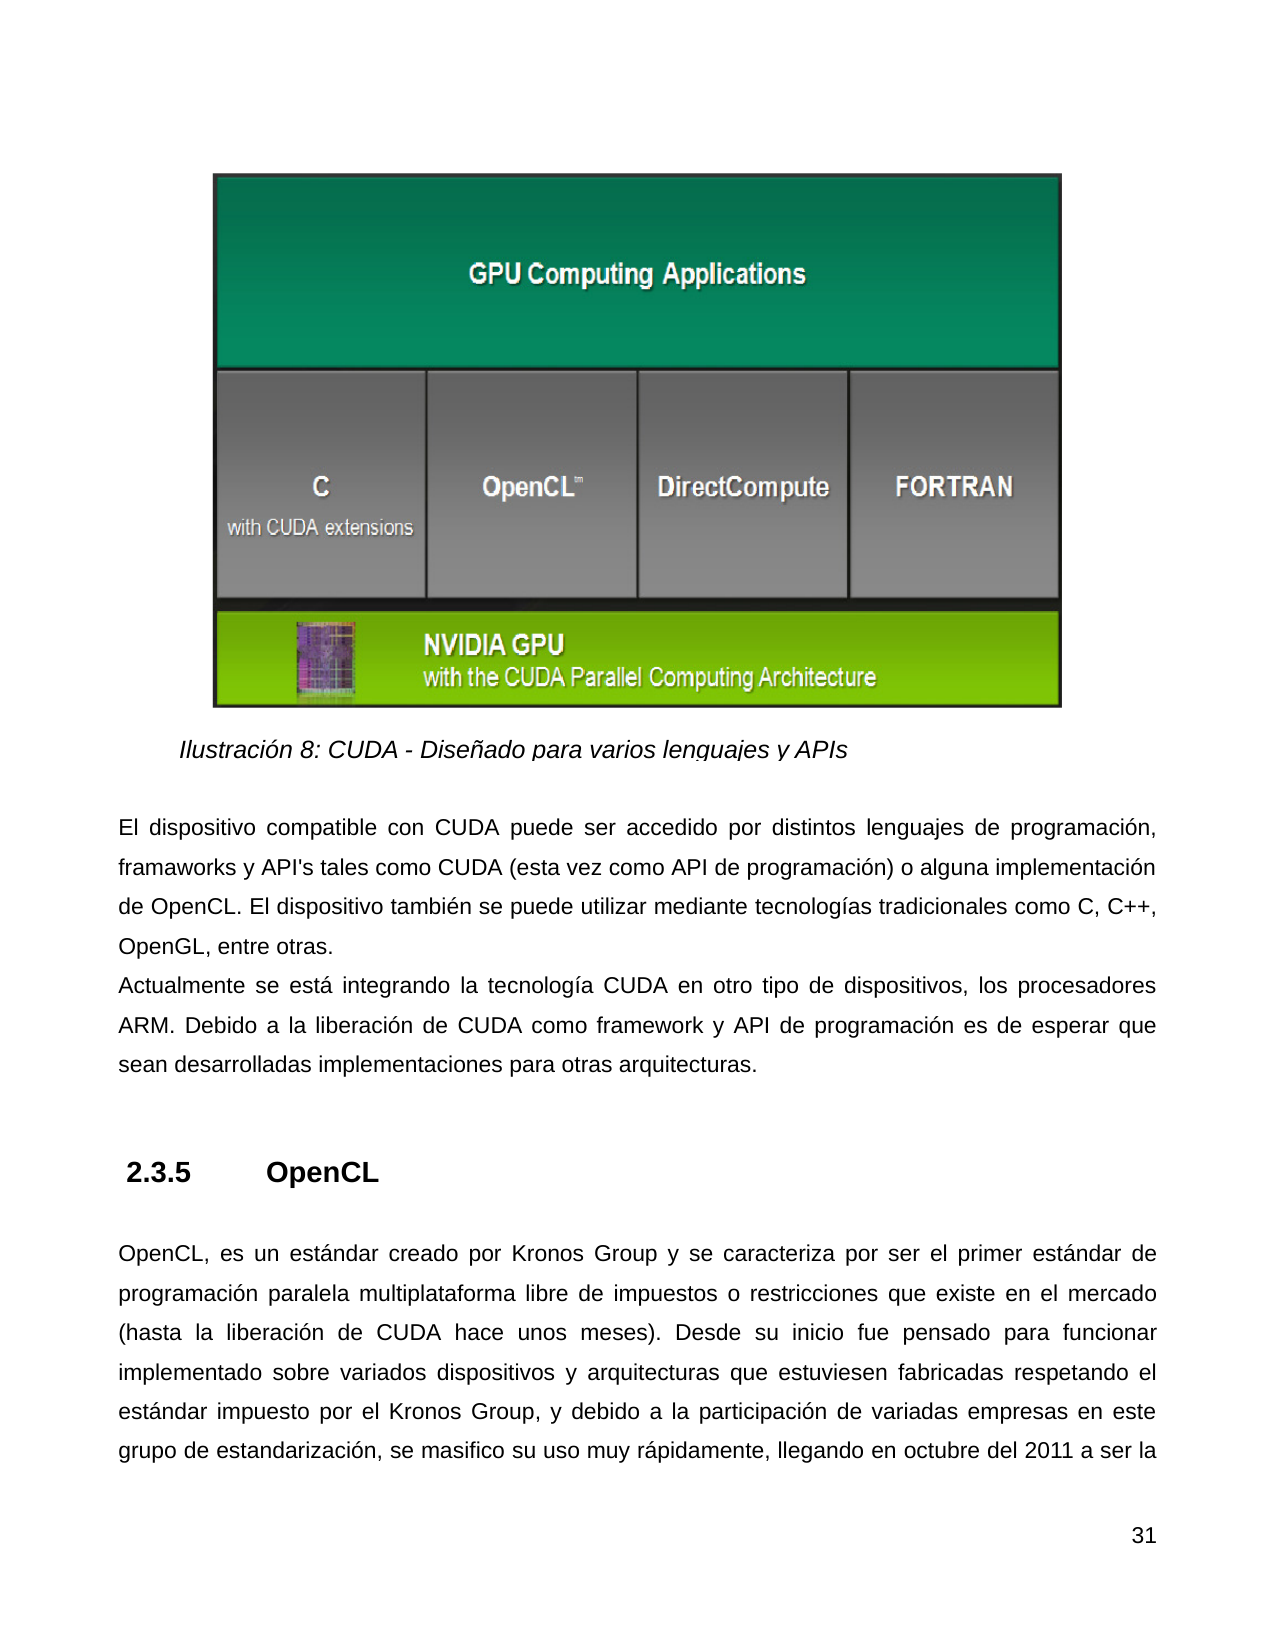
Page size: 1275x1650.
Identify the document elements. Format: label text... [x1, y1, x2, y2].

text El dispositivo compatible con CUDA puede ser accedido por distintos lenguajes de programación, framaworks y API's tales como CUDA (esta vez como API de programación) o alguna implementación de OpenCL. El dispositivo también se puede utilizar mediante tecnologías tradicionales como C, C++, OpenGL, entre otras. [118, 814, 1157, 959]
picture [195, 154, 1084, 726]
text OpenCL, es un estándar creado por Kronos Group y se caracteriza por ser el primer estándar de programación paralela multiplataforma libre de impuestos o restricciones que existe en el mercado (hasta la liberación de CUDA hace unos meses). Desde su inicio fue pensado para funcionar implementado sobre variados dispositivos y arquitecturas que estuviesen fabricadas respetando el estándar impuesto por el Kronos Group, y debido a la participación de variadas empresas en este grupo de estandarización, se masifico su uso muy rápidamente, llegando en octubre del 2011 a ser la [118, 1240, 1157, 1464]
text Ilustración 8: CUDA - Diseñado para varios lenguajes y APIs [179, 145, 1096, 760]
text Actualmente se está integrando la tecnología CUDA en otro tipo de dispositivos, los procesadores ARM. Debido a la liberación de CUDA como framework y API de programación es de esperar que sean desarrolladas implementaciones para otras arquitecturas. [118, 972, 1157, 1078]
subtitle OpenCL [118, 1154, 1157, 1188]
